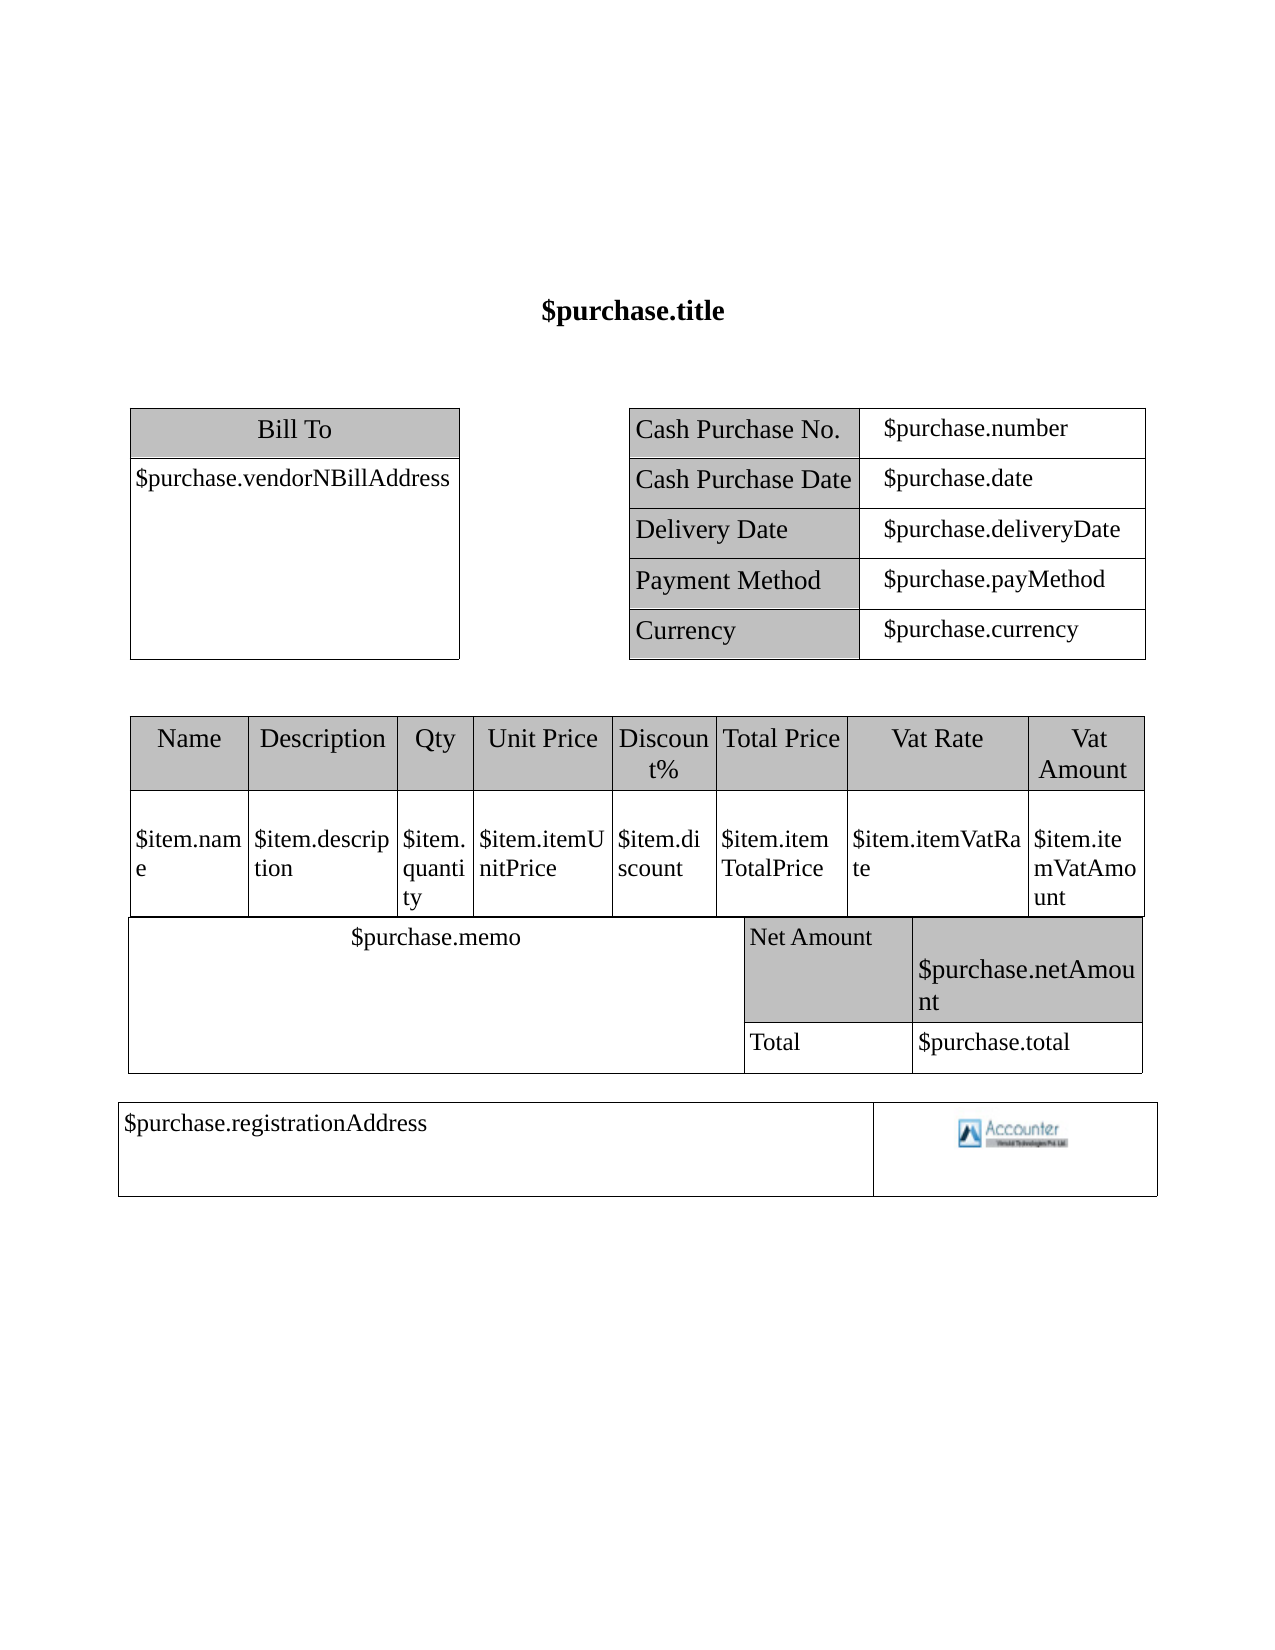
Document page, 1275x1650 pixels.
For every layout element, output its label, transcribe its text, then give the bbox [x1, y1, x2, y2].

table_cell $item.description [249, 791, 397, 916]
table_cell Currency [630, 610, 859, 658]
table_header Vat Rate [848, 717, 1028, 790]
table_cell $item.itemUnitPrice [474, 791, 612, 916]
table_cell $purchase.deliveryDate [860, 509, 1145, 558]
table_header Total Price [717, 717, 847, 790]
table_cell $purchase.date [860, 459, 1145, 508]
table_header Cash Purchase No. [630, 409, 859, 457]
table_cell Payment Method [630, 559, 859, 608]
table_header Vat Amount [1029, 717, 1144, 790]
table_cell $item.itemVatRate [848, 791, 1028, 916]
table_cell Delivery Date [630, 509, 859, 558]
table_header Net Amount [745, 918, 912, 1022]
table_header Description [249, 717, 397, 790]
table_header Name [131, 717, 248, 790]
table_cell $purchase.total [913, 1023, 1142, 1073]
table_cell $item.quantity [398, 791, 473, 916]
table_header Qty [398, 717, 473, 790]
table_cell $purchase.currency [860, 610, 1145, 658]
table_cell [460, 558, 629, 608]
table_header $purchase.netAmount [913, 918, 1142, 1022]
table_header [460, 408, 629, 457]
table_cell [460, 609, 629, 658]
table_cell $purchase.vendorNBillAddress [131, 459, 459, 658]
table_header $purchase.memo [129, 918, 744, 1073]
table_header [874, 1103, 1157, 1196]
picture [953, 1107, 1074, 1162]
table_cell $item.name [131, 791, 248, 916]
table_header Unit Price [474, 717, 612, 790]
table_header $purchase.registrationAddress [119, 1103, 873, 1196]
table_cell $purchase.payMethod [860, 559, 1145, 608]
table_cell $item.itemTotalPrice [717, 791, 847, 916]
table_cell [460, 508, 629, 558]
table_header $purchase.title [128, 201, 1145, 366]
table_header Discount% [613, 717, 716, 790]
table_header $purchase.number [860, 409, 1145, 457]
table_cell Cash Purchase Date [630, 459, 859, 508]
table_cell Total [745, 1023, 912, 1073]
table_cell $item.discount [613, 791, 716, 916]
table_header Bill To [131, 409, 459, 457]
table_cell [460, 458, 629, 508]
table_cell $item.itemVatAmount [1029, 791, 1144, 916]
